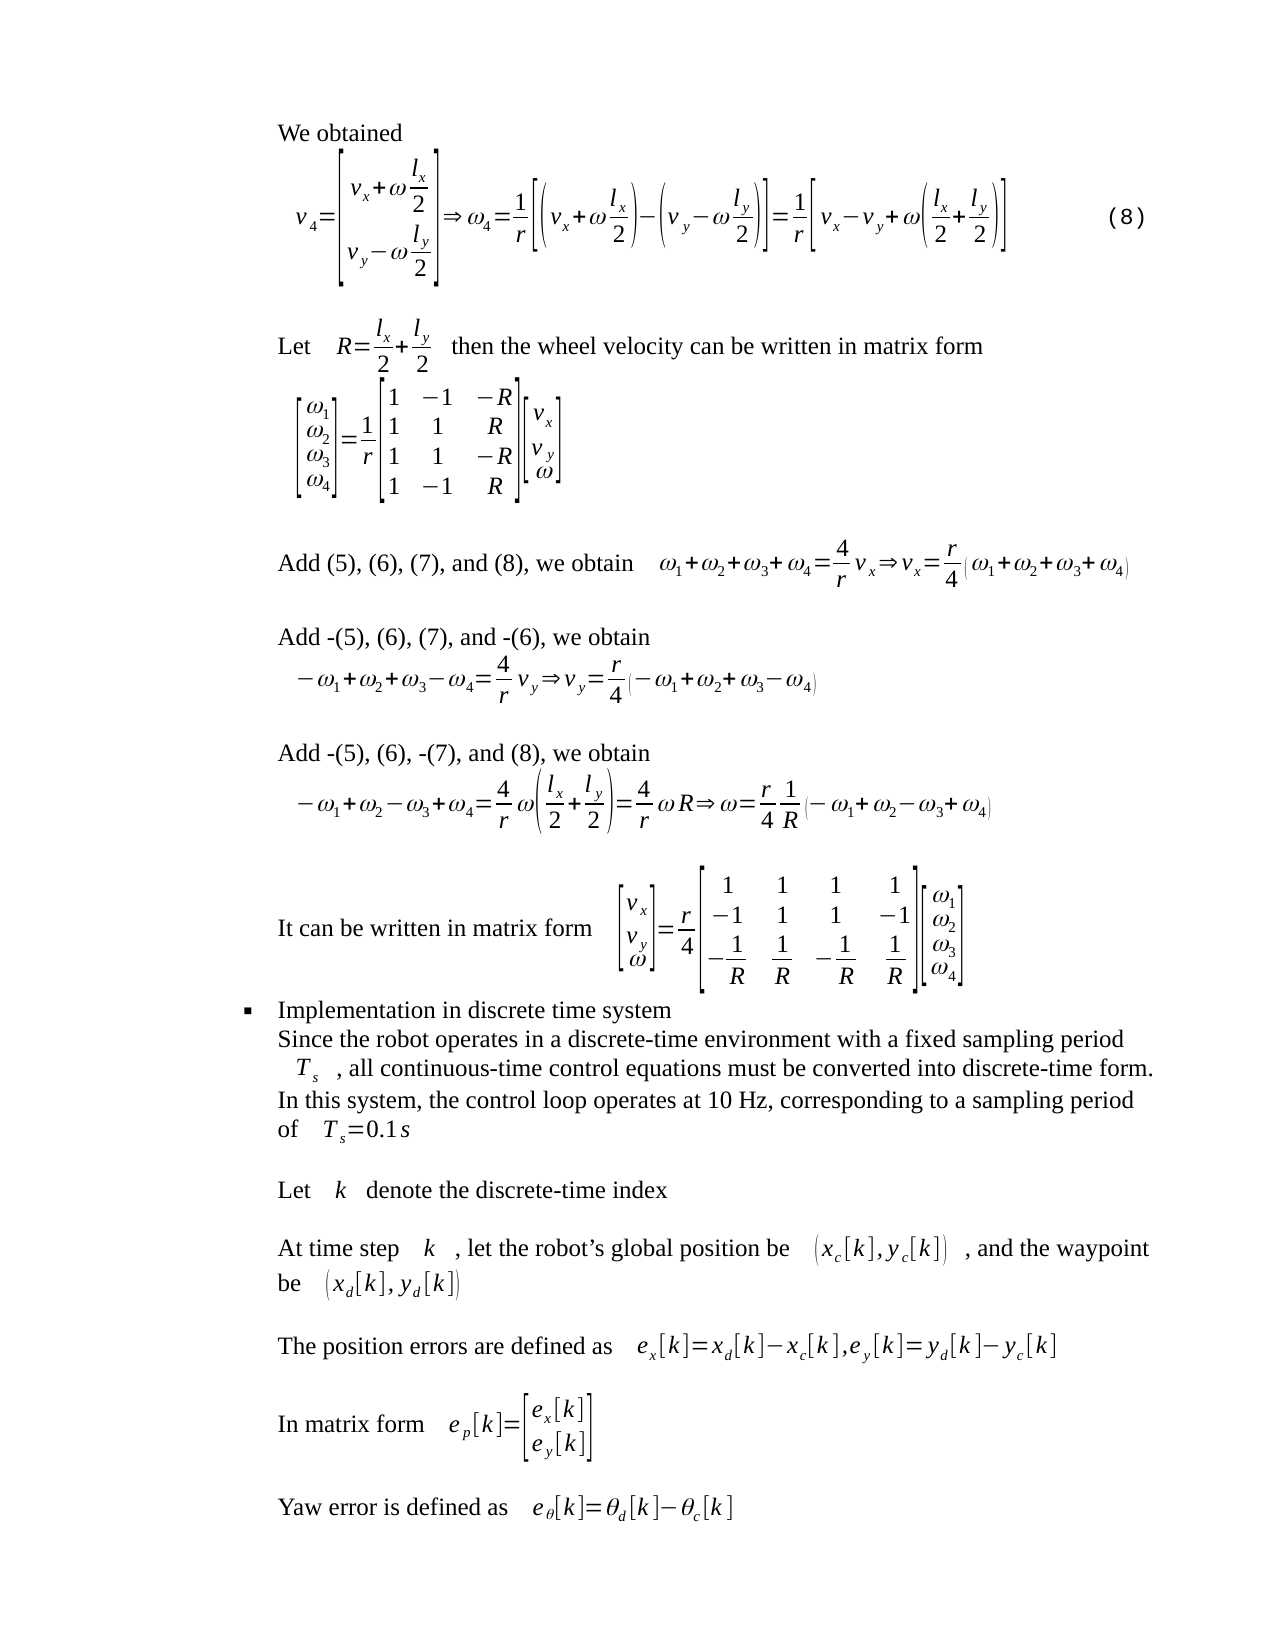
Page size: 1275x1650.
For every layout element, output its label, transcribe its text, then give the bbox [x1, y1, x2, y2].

text Add -(5), (6), (7), and -(6), we obtain [240, 622, 1157, 710]
list Implementation in discrete time system [240, 996, 1157, 1024]
text The position errors are defined as [240, 1331, 1157, 1363]
text We obtained (8) [240, 118, 1157, 288]
text Since the robot operates in a discrete-time environment with a fixed sampling period , all continuous-time control equations must be converted into discrete-time form. In this system, the control loop operates at 10 Hz, corresponding to a sampling period of [240, 1024, 1157, 1147]
text It can be written in matrix form [240, 865, 1157, 996]
text Yaw error is defined as [240, 1492, 1157, 1524]
text Let then the wheel velocity can be written in matrix form [240, 314, 1157, 506]
text Add -(5), (6), -(7), and (8), we obtain [240, 738, 1157, 836]
text In matrix form [240, 1392, 1157, 1463]
text Add (5), (6), (7), and (8), we obtain [240, 534, 1157, 593]
text At time step , let the robot’s global position be , and the waypoint be [240, 1233, 1157, 1302]
text Let denote the discrete-time index [240, 1175, 1157, 1204]
